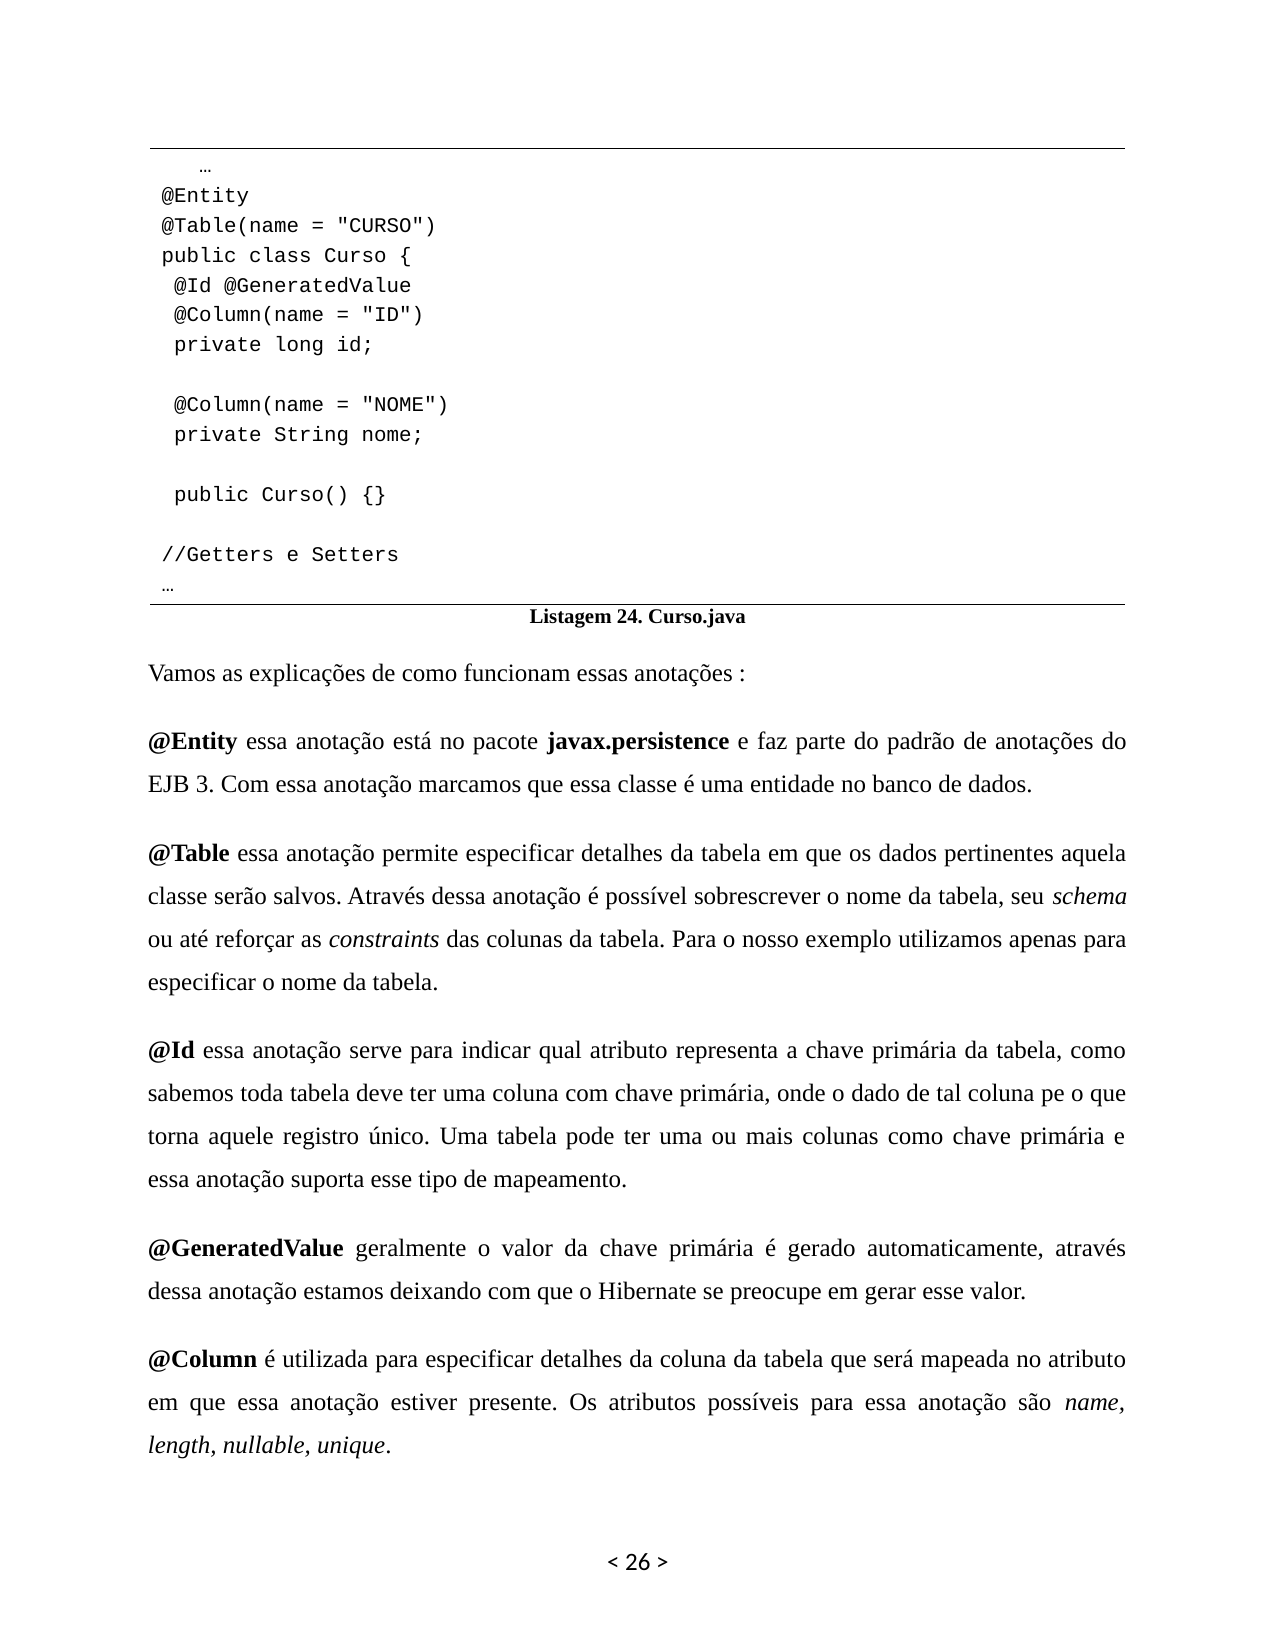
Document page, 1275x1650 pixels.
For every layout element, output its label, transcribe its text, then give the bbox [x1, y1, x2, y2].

text @GeneratedValue geralmente o valor da chave primária é gerado automaticamente, através dessa anotação estamos deixando com que o Hibernate se preocupe em gerar esse valor. [148, 1233, 1127, 1304]
text Listagem 24. Curso.java [148, 604, 1127, 628]
table_header … @Entity @Table(name = "CURSO") public class Curso { @Id @GeneratedValue @Column(name = "ID") private long id; @Column(name = "NOME") private String nome; public Curso() {} //Getters e Setters … [150, 149, 1125, 603]
text @Entity essa anotação está no pacote javax.persistence e faz parte do padrão de anotações do EJB 3. Com essa anotação marcamos que essa classe é uma entidade no banco de dados. [148, 726, 1127, 798]
text Vamos as explicações de como funcionam essas anotações : [148, 658, 1127, 687]
text @Table essa anotação permite especificar detalhes da tabela em que os dados pertinentes aquela classe serão salvos. Através dessa anotação é possível sobrescrever o nome da tabela, seu schema ou até reforçar as constraints das colunas da tabela. Para o nosso exemplo utilizamos apenas para especificar o nome da tabela. [148, 838, 1127, 996]
text @Id essa anotação serve para indicar qual atributo representa a chave primária da tabela, como sabemos toda tabela deve ter uma coluna com chave primária, onde o dado de tal coluna pe o que torna aquele registro único. Uma tabela pode ter uma ou mais colunas como chave primária e essa anotação suporta esse tipo de mapeamento. [148, 1035, 1127, 1193]
text @Column é utilizada para especificar detalhes da coluna da tabela que será mapeada no atributo em que essa anotação estiver presente. Os atributos possíveis para essa anotação são name, length, nullable, unique. [148, 1344, 1127, 1459]
